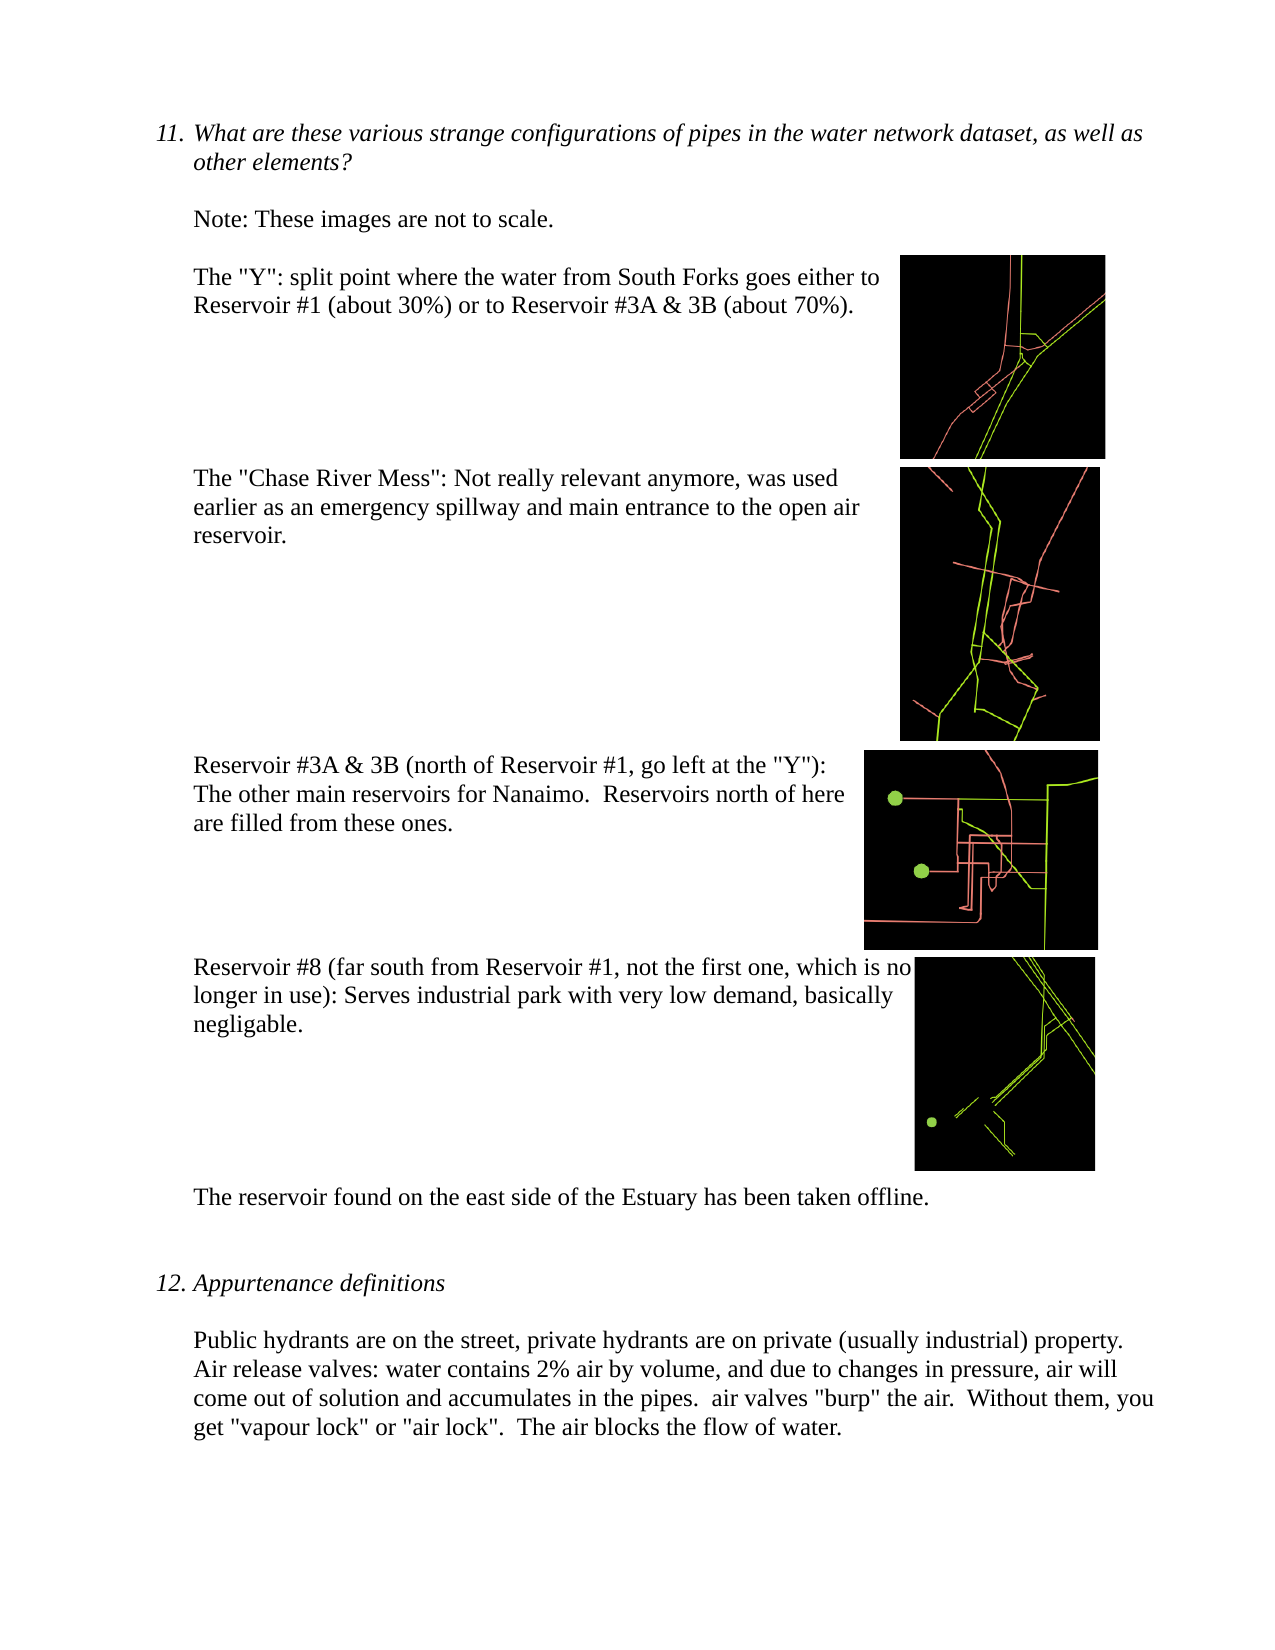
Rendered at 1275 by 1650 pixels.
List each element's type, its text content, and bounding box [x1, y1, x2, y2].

list Appurtenance definitions [156, 1268, 1157, 1297]
text The reservoir found on the east side of the Estuary has been taken offline. [193, 1182, 1157, 1211]
text [1106, 262, 1157, 319]
text Reservoir #3A & 3B (north of Reservoir #1, go left at the "Y"): The other main reservoirs for Nanaimo. Reservoirs north of here are filled from these ones. [193, 751, 864, 837]
text The "Chase River Mess": Not really relevant anymore, was used earlier as an emergency spillway and main entrance to the open air reservoir. [193, 463, 1157, 549]
picture [900, 255, 1106, 459]
text Note: These images are not to scale. [193, 204, 1157, 233]
text The "Y": split point where the water from South Forks goes either to Reservoir #1 (about 30%) or to Reservoir #3A & 3B (about 70%). [193, 262, 900, 319]
picture [864, 750, 1099, 950]
text Public hydrants are on the street, private hydrants are on private (usually industrial) property. Air release valves: water contains 2% air by volume, and due to changes in pressure, air will come out of solution and accumulates in the pipes. air valves "burp" the air. Without them, you get "vapour lock" or "air lock". The air blocks the flow of water. [193, 1326, 1157, 1441]
list What are these various strange configurations of pipes in the water network dataset, as well as other elements? [156, 118, 1157, 176]
picture [914, 957, 1096, 1171]
text [1099, 751, 1157, 837]
picture [900, 467, 1100, 741]
text Reservoir #8 (far south from Reservoir #1, not the first one, which is no longer in use): Serves industrial park with very low demand, basically negligable. [193, 952, 1157, 1038]
